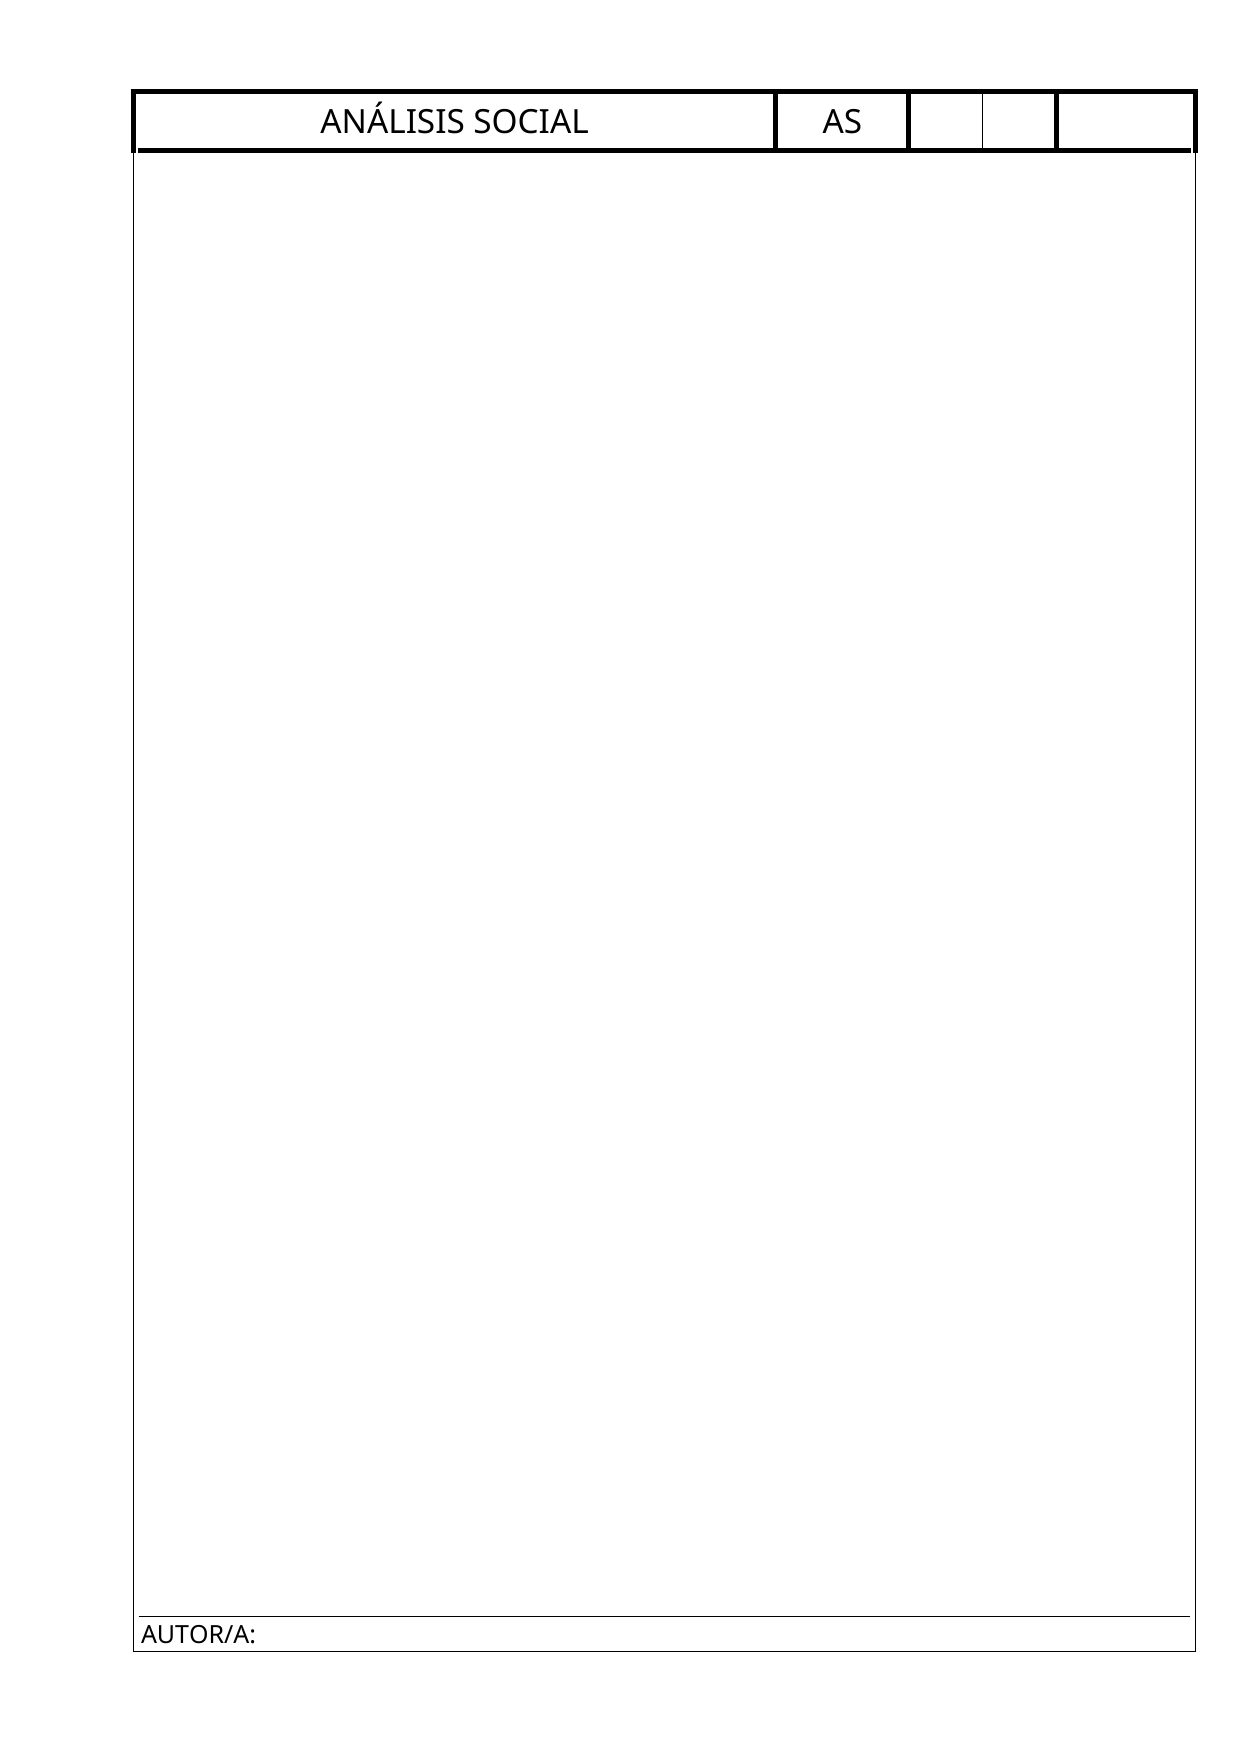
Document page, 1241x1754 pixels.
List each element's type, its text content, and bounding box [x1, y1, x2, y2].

table_header AS [778, 94, 906, 148]
table_cell AUTOR/A: [134, 1616, 1195, 1651]
table_header [911, 94, 982, 148]
table_header [983, 94, 1054, 148]
table_header ANÁLISIS SOCIAL [136, 94, 773, 148]
table_header [1059, 94, 1193, 148]
table_cell [134, 148, 1195, 1616]
